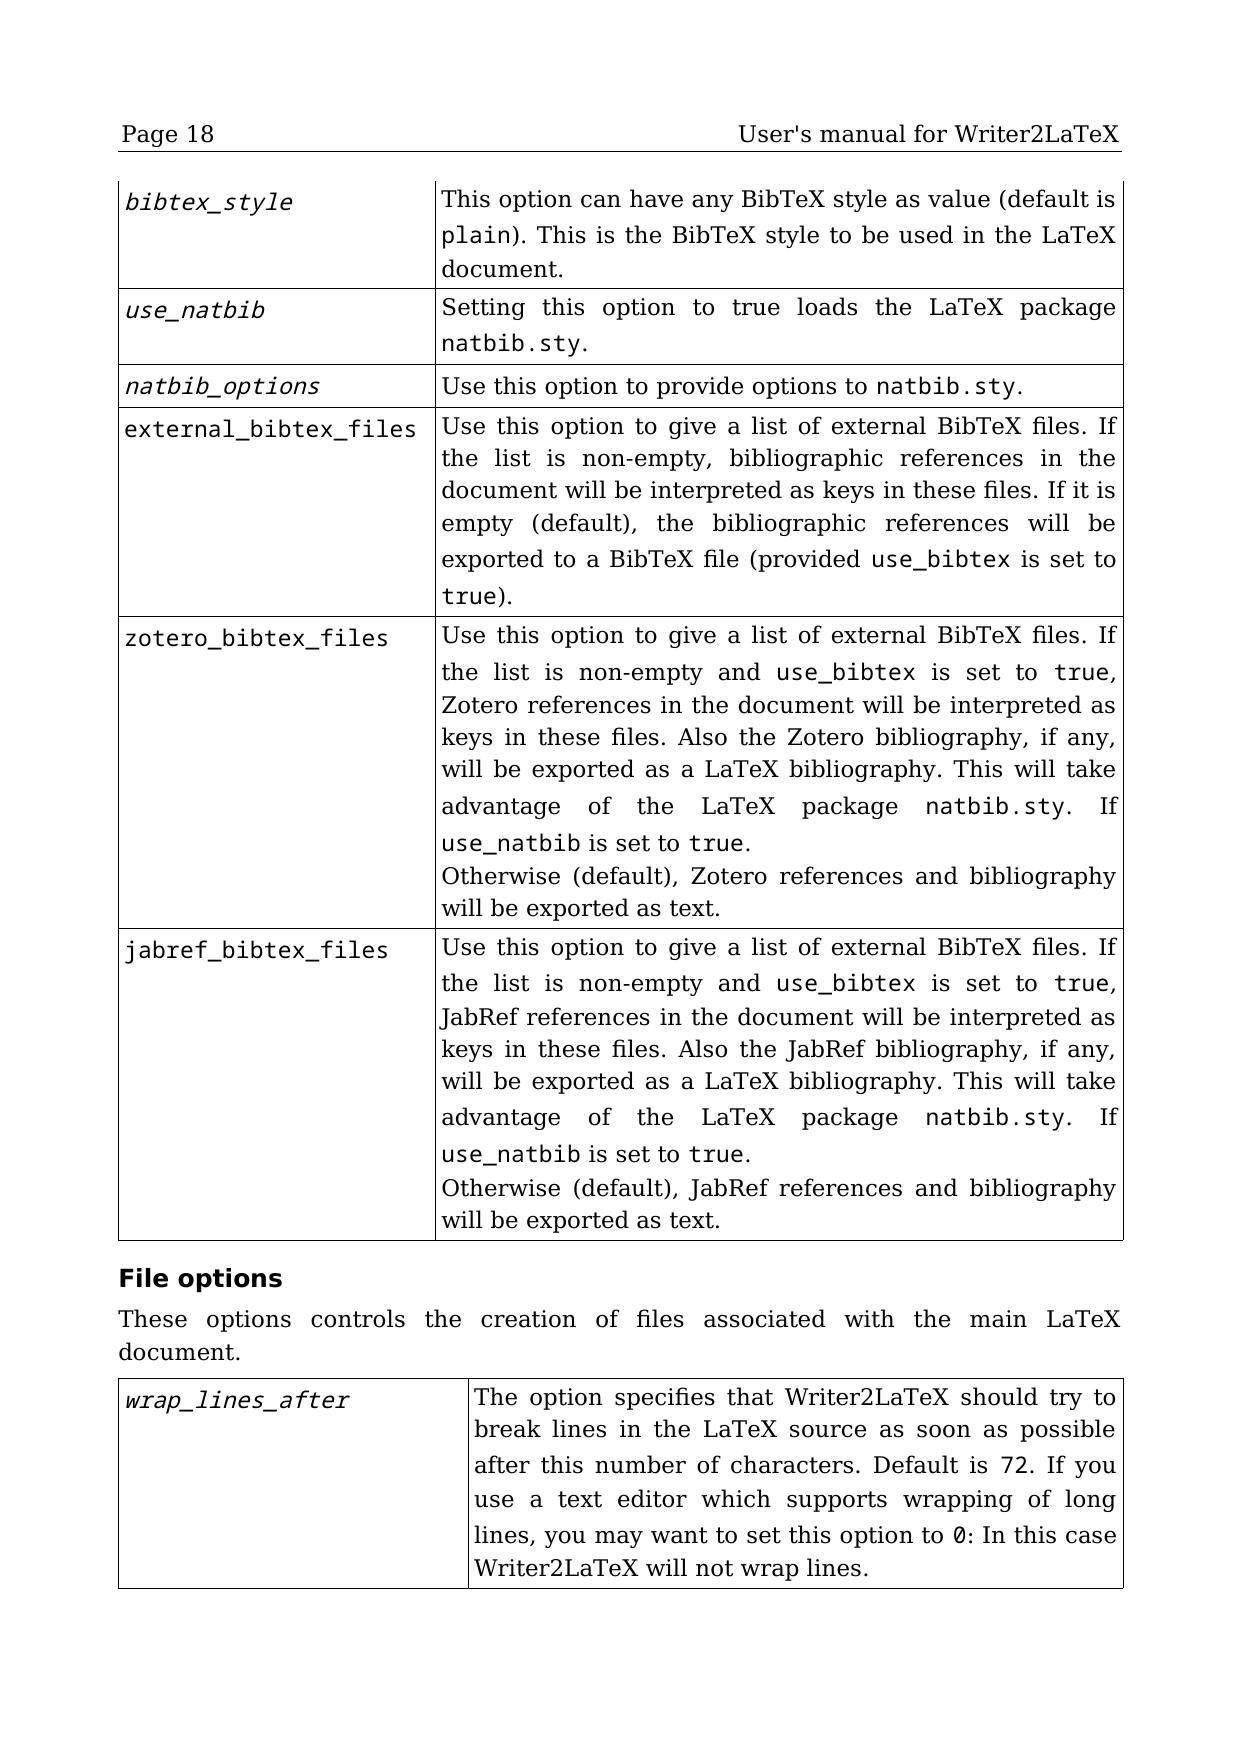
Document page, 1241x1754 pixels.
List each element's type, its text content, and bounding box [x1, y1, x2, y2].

text These options controls the creation of files associated with the main LaTeX document. [118, 1306, 1122, 1366]
table_cell external_bibtex_files [119, 408, 435, 616]
table_cell use_natbib [119, 289, 435, 364]
table_cell bibtex_style [119, 181, 435, 288]
table_cell Use this option to give a list of external BibTeX files. If the list is non-empty and use_bibtex is set to true, Zotero references in the document will be interpreted as keys in these files. Also the Zotero bibliography, if any, will be exported as a LaTeX bibliography. This will take advantage of the LaTeX package natbib.sty. If use_natbib is set to true. Otherwise (default), Zotero references and bibliography will be exported as text. [436, 617, 1123, 928]
table_cell Use this option to give a list of external BibTeX files. If the list is non-empty, bibliographic references in the document will be interpreted as keys in these files. If it is empty (default), the bibliographic references will be exported to a BibTeX file (provided use_bibtex is set to true). [436, 408, 1123, 616]
table_cell This option can have any BibTeX style as value (default is plain). This is the BibTeX style to be used in the LaTeX document. [436, 181, 1123, 288]
table_cell Use this option to give a list of external BibTeX files. If the list is non-empty and use_bibtex is set to true, JabRef references in the document will be interpreted as keys in these files. Also the JabRef bibliography, if any, will be exported as a LaTeX bibliography. This will take advantage of the LaTeX package natbib.sty. If use_natbib is set to true. Otherwise (default), JabRef references and bibliography will be exported as text. [436, 929, 1123, 1240]
table_cell Use this option to provide options to natbib.sty. [436, 365, 1123, 407]
table_cell zotero_bibtex_files [119, 617, 435, 928]
table_header wrap_lines_after [119, 1379, 468, 1588]
table_cell Setting this option to true loads the LaTeX package natbib.sty. [436, 289, 1123, 364]
subtitle File options [118, 1265, 1122, 1294]
table_cell natbib_options [119, 365, 435, 407]
table_cell jabref_bibtex_files [119, 929, 435, 1240]
table_header The option specifies that Writer2LaTeX should try to break lines in the LaTeX source as soon as possible after this number of characters. Default is 72. If you use a text editor which supports wrapping of long lines, you may want to set this option to 0: In this case Writer2LaTeX will not wrap lines. [469, 1379, 1123, 1588]
